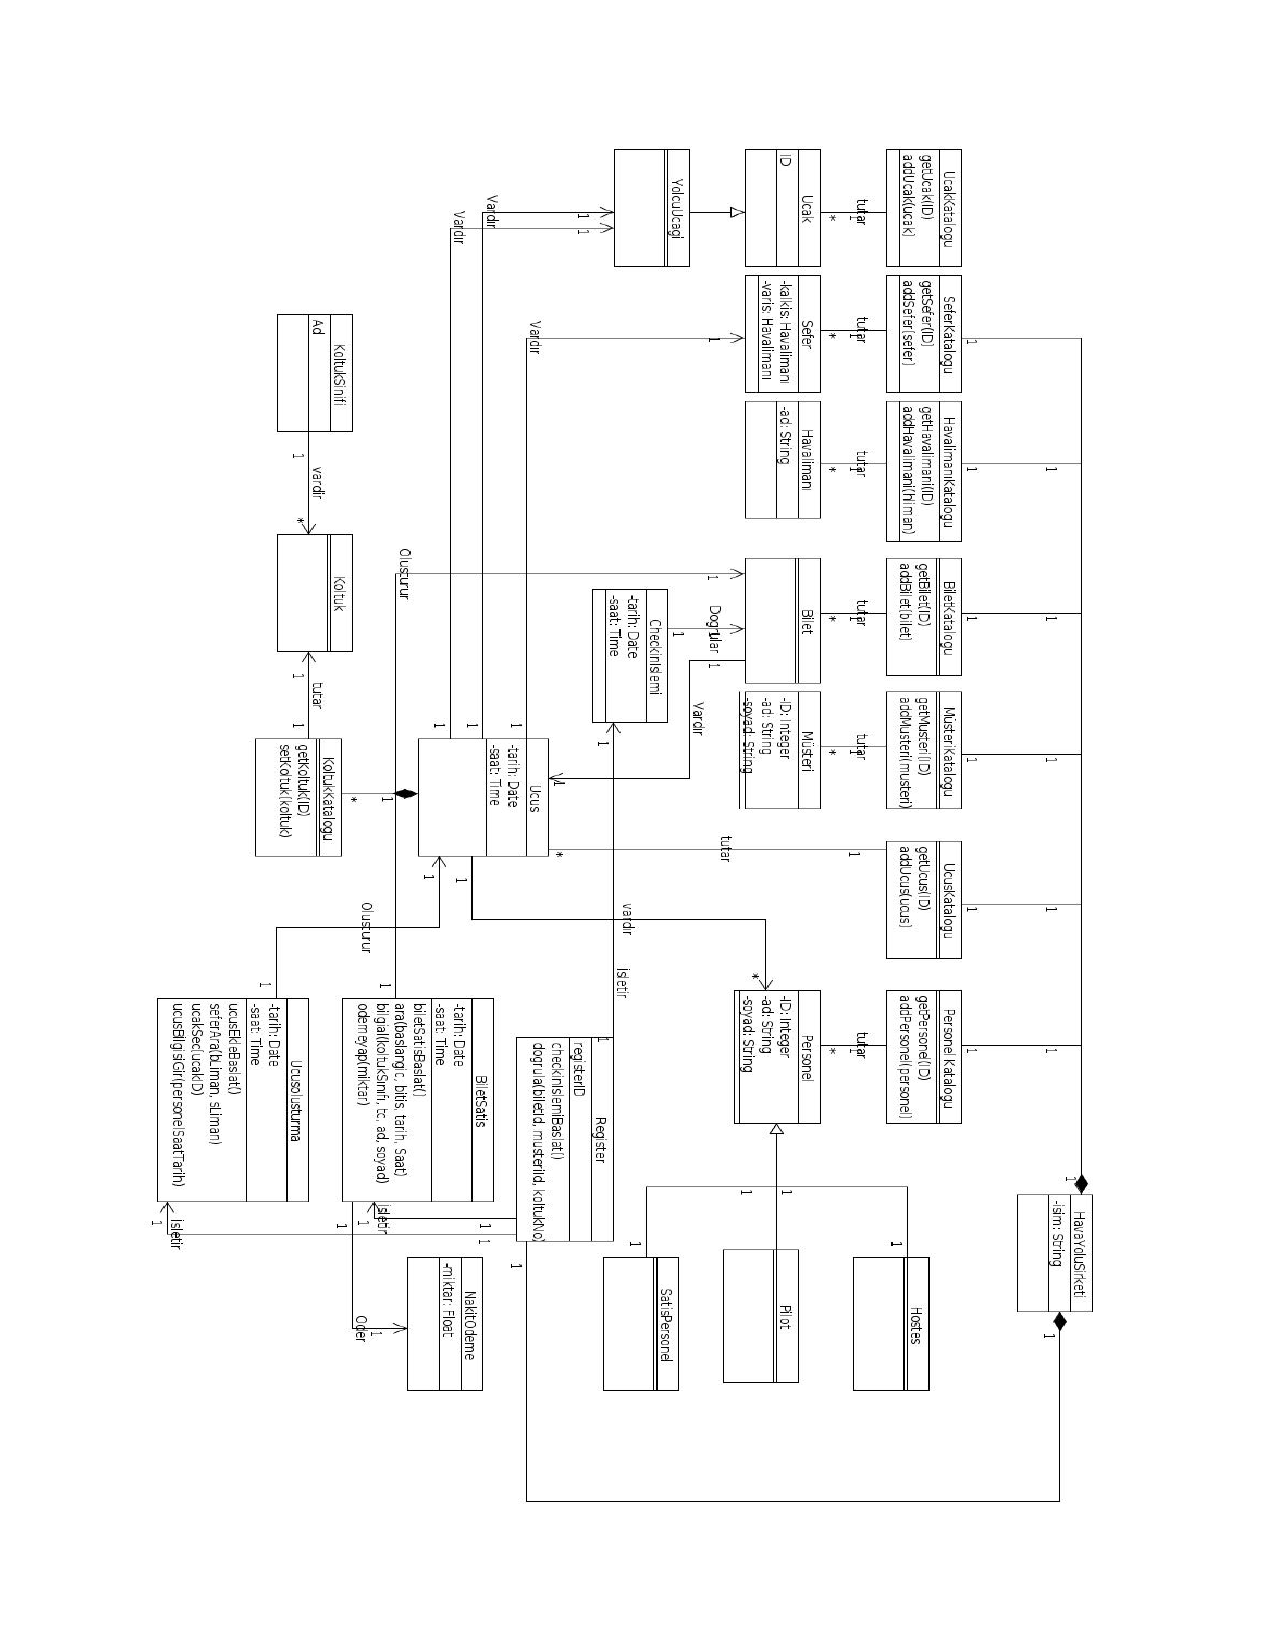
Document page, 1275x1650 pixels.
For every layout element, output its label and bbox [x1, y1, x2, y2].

picture [127, 133, 1139, 1532]
